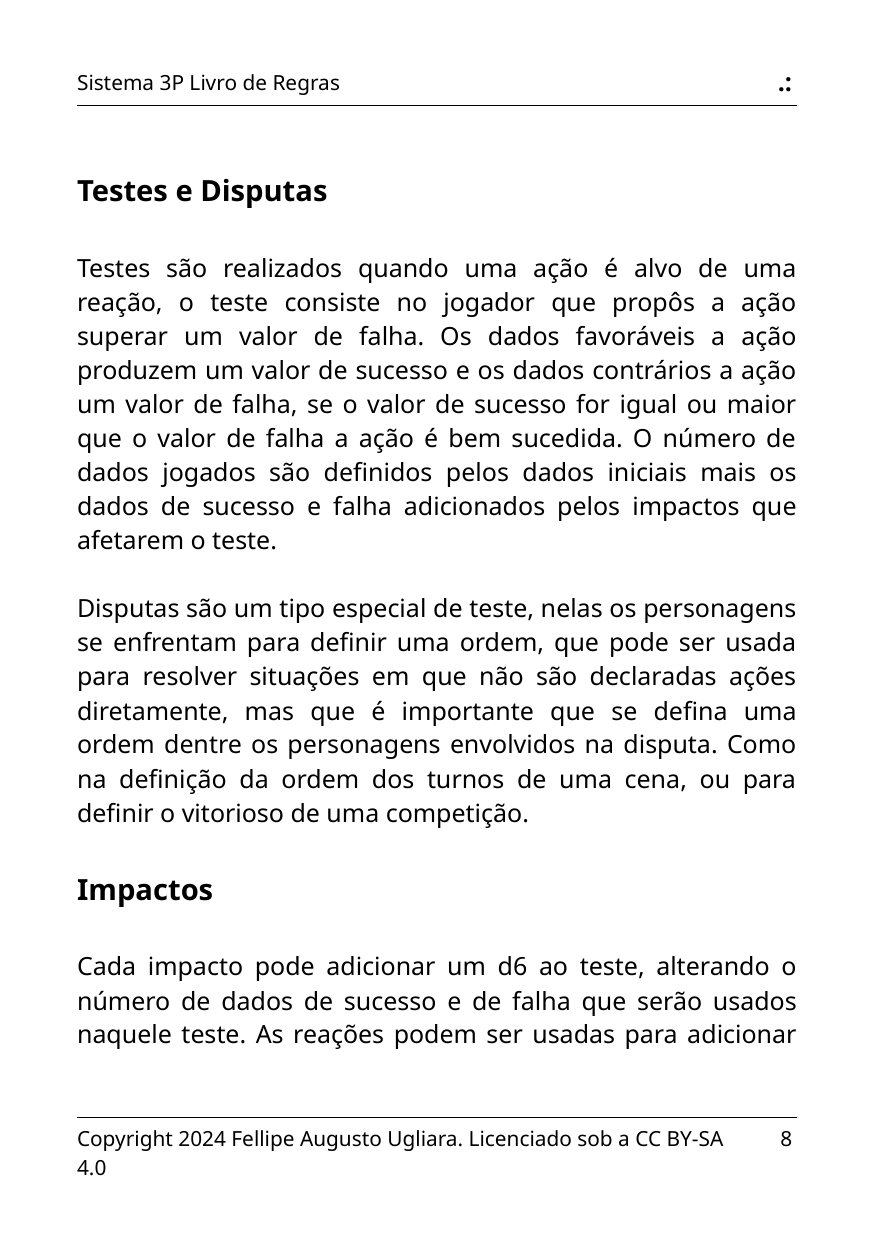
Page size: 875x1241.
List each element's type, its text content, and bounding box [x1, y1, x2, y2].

subtitle Testes e Disputas [77, 171, 797, 210]
text Disputas são um tipo especial de teste, nelas os personagens se enfrentam para definir uma ordem, que pode ser usada para resolver situações em que não são declaradas ações diretamente, mas que é importante que se defina uma ordem dentre os personagens envolvidos na disputa. Como na definição da ordem dos turnos de uma cena, ou para definir o vitorioso de uma competição. [77, 591, 797, 829]
text Testes são realizados quando uma ação é alvo de uma reação, o teste consiste no jogador que propôs a ação superar um valor de falha. Os dados favoráveis a ação produzem um valor de sucesso e os dados contrários a ação um valor de falha, se o valor de sucesso for igual ou maior que o valor de falha a ação é bem sucedida. O número de dados jogados são definidos pelos dados iniciais mais os dados de sucesso e falha adicionados pelos impactos que afetarem o teste. [77, 250, 797, 557]
text Cada impacto pode adicionar um d6 ao teste, alterando o número de dados de sucesso e de falha que serão usados naquele teste. As reações podem ser usadas para adicionar [77, 949, 797, 1051]
subtitle Impactos [77, 869, 797, 909]
